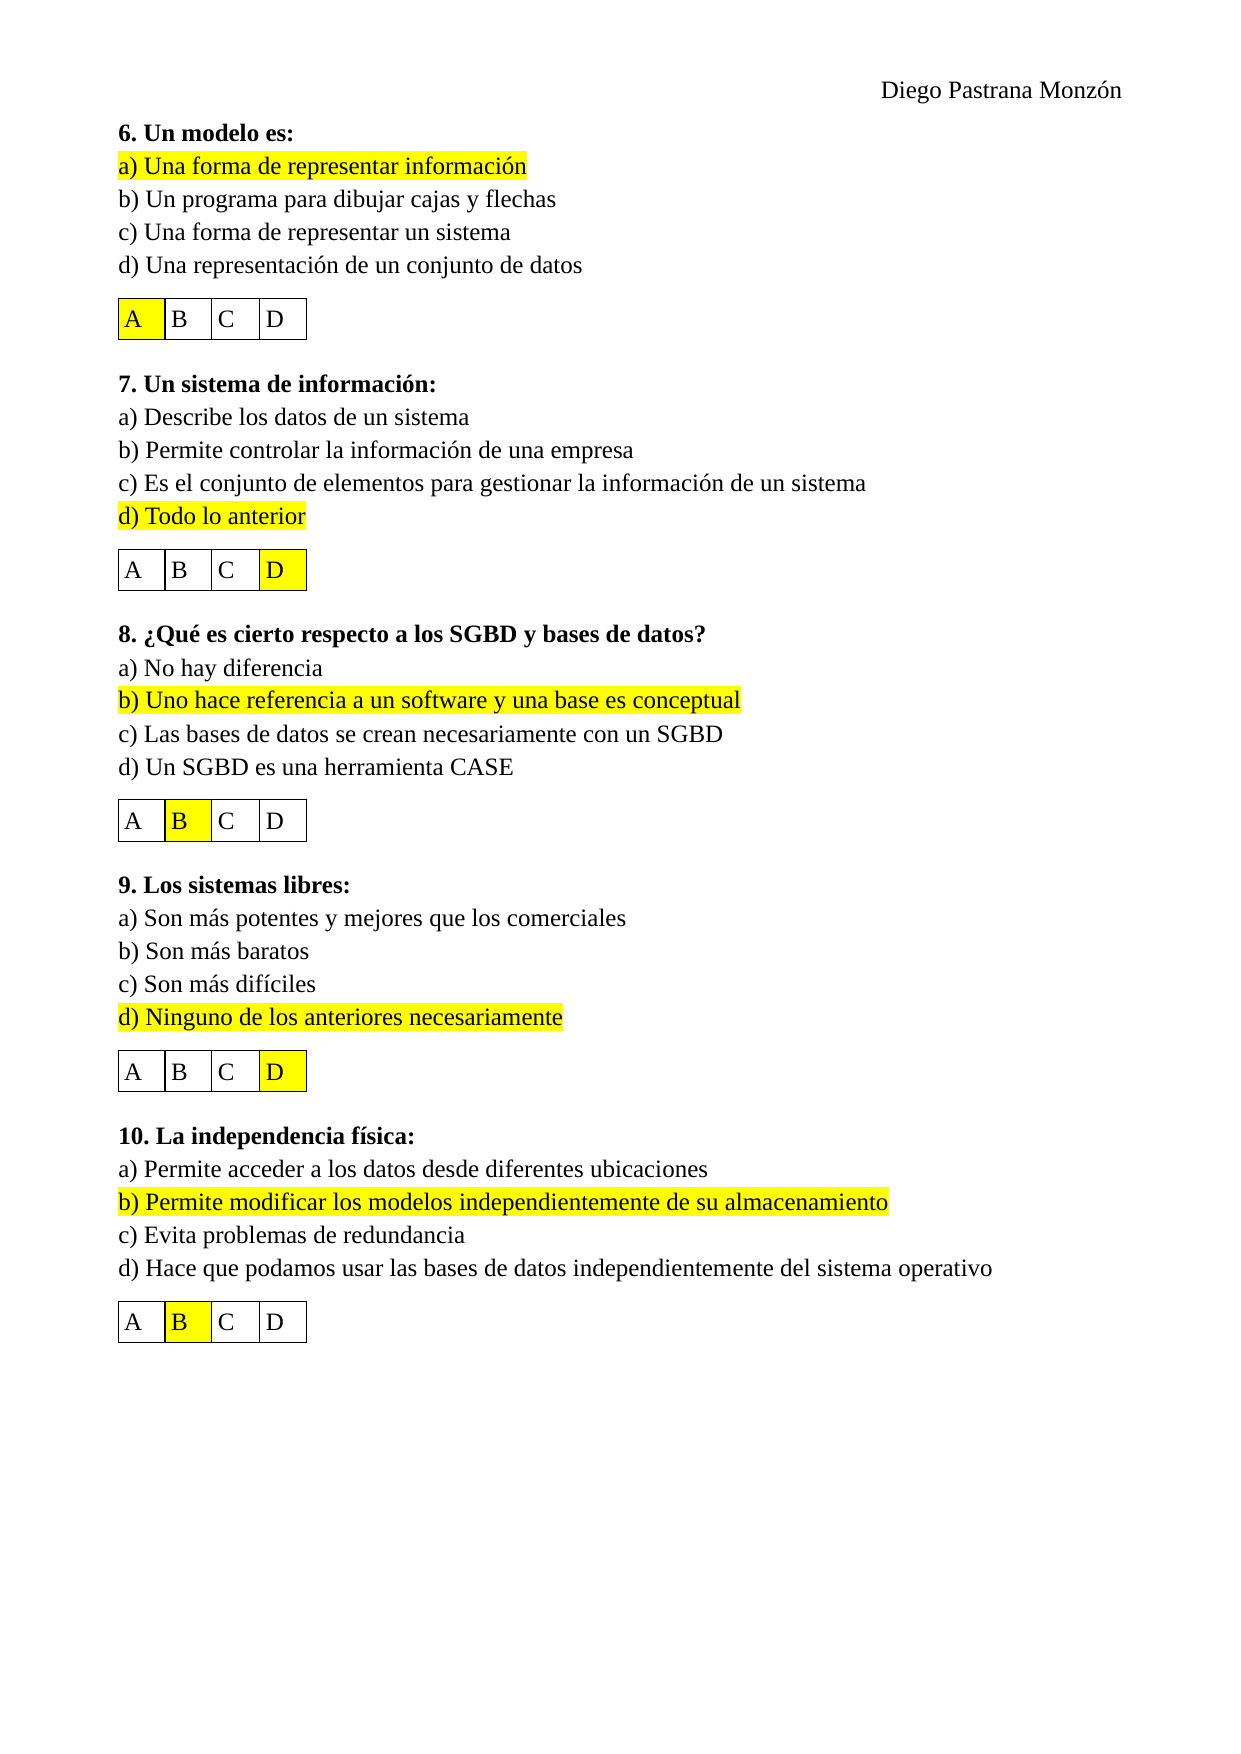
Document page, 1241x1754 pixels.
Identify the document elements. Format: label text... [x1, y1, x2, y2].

table_header A [119, 800, 164, 841]
table_header A [119, 550, 164, 590]
table_header D [260, 299, 306, 339]
text 10. La independencia física: a) Permite acceder a los datos desde diferentes ubicaciones b) Permite modificar los modelos independientemente de su almacenamiento c) Evita problemas de redundancia d) Hace que podamos usar las bases de datos independientemente del sistema operativo [118, 1121, 1122, 1282]
text 9. Los sistemas libres: a) Son más potentes y mejores que los comerciales b) Son más baratos c) Son más difíciles d) Ninguno de los anteriores necesariamente [118, 870, 1122, 1031]
table_header D [260, 800, 306, 841]
table_header B [166, 550, 211, 590]
table_header B [166, 1302, 211, 1342]
text 8. ¿Qué es cierto respecto a los SGBD y bases de datos? a) No hay diferencia b) Uno hace referencia a un software y una base es conceptual c) Las bases de datos se crean necesariamente con un SGBD d) Un SGBD es una herramienta CASE [118, 619, 1122, 780]
table_header C [212, 299, 259, 339]
table_header D [260, 550, 306, 590]
table_header C [212, 1051, 259, 1091]
table_header A [119, 1302, 164, 1342]
table_header B [166, 1051, 211, 1091]
table_header D [260, 1302, 306, 1342]
table_header C [212, 550, 259, 590]
text 7. Un sistema de información: a) Describe los datos de un sistema b) Permite controlar la información de una empresa c) Es el conjunto de elementos para gestionar la información de un sistema d) Todo lo anterior [118, 369, 1122, 530]
table_header C [212, 1302, 259, 1342]
table_header B [166, 800, 211, 841]
table_header A [119, 1051, 164, 1091]
table_header B [166, 299, 211, 339]
table_header D [260, 1051, 306, 1091]
table_header A [119, 299, 164, 339]
text 6. Un modelo es: a) Una forma de representar información b) Un programa para dibujar cajas y flechas c) Una forma de representar un sistema d) Una representación de un conjunto de datos [118, 118, 1122, 279]
table_header C [212, 800, 259, 841]
